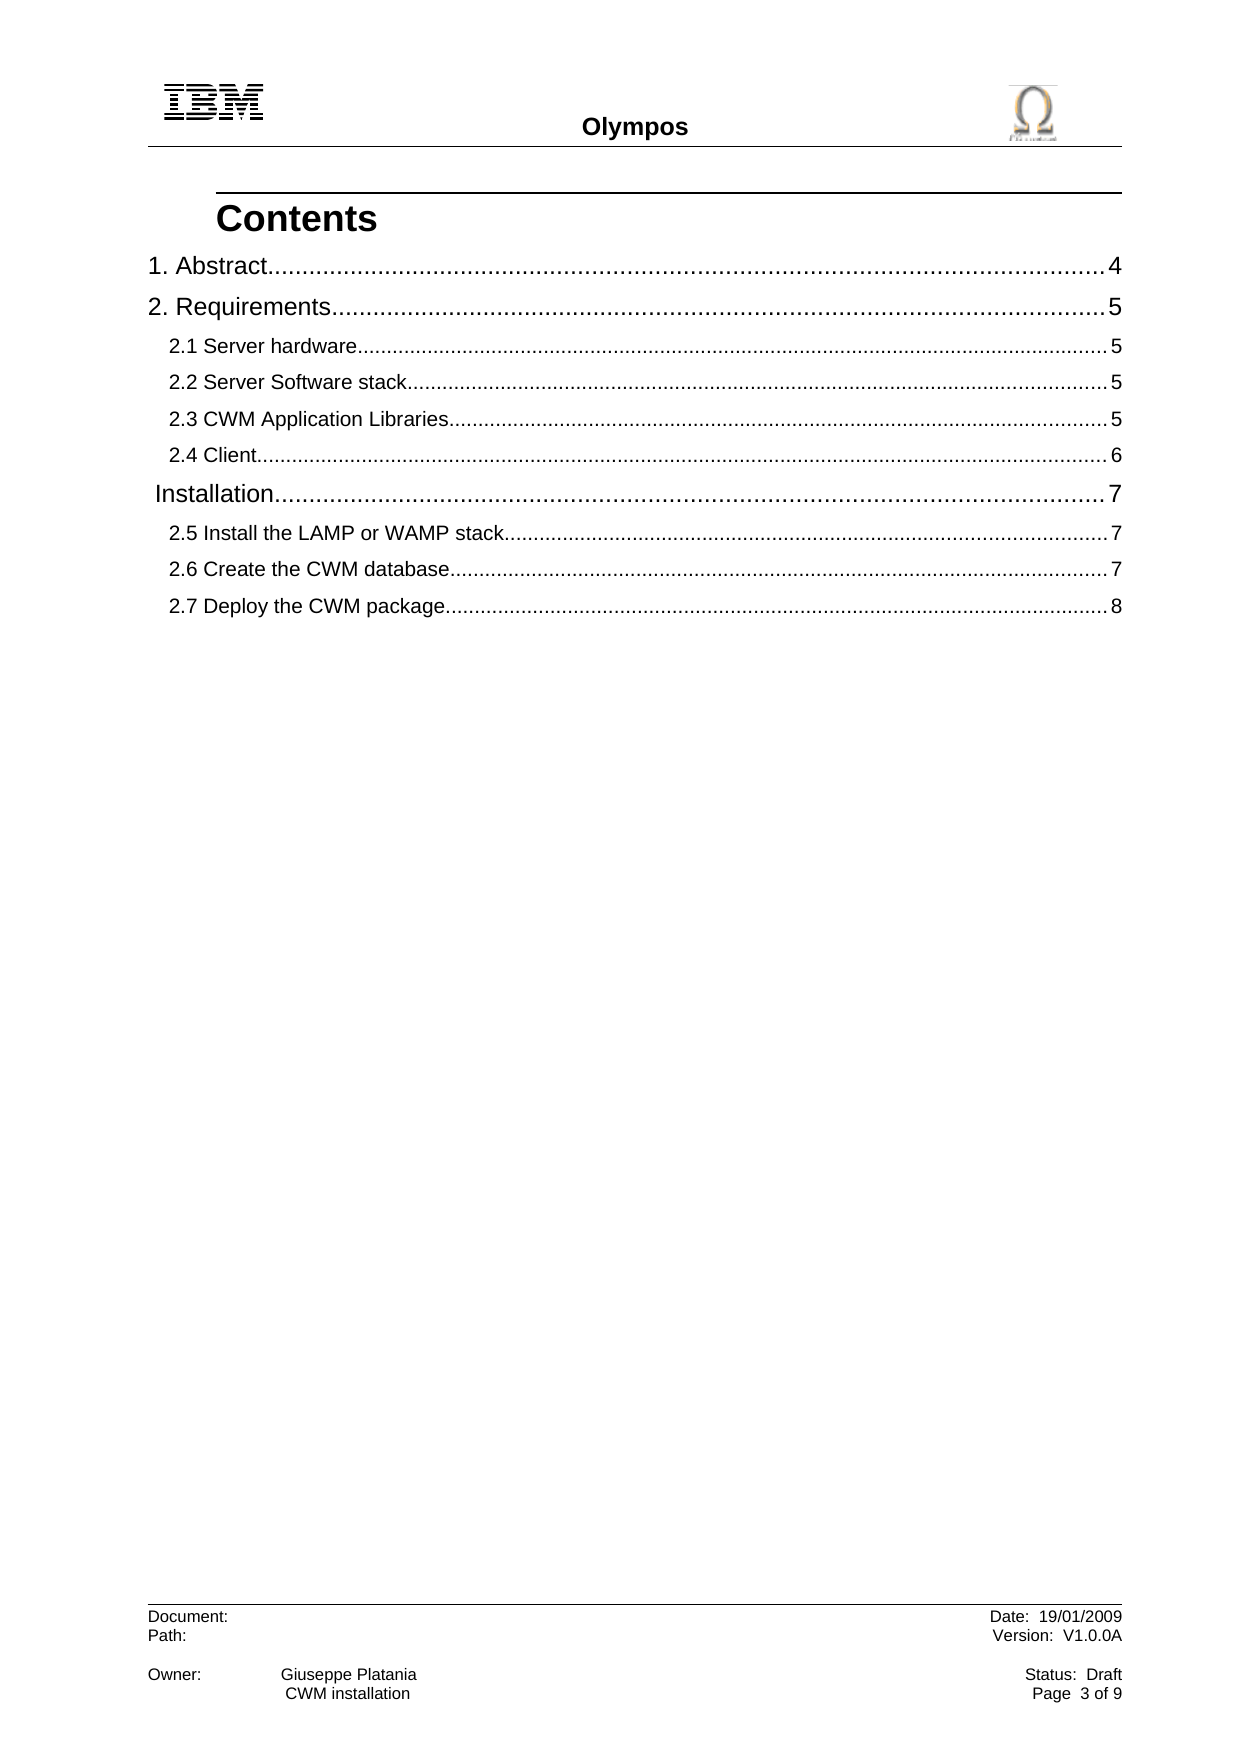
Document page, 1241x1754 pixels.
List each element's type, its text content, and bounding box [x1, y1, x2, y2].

text 2.7 Deploy the CWM package 8 [168, 593, 1122, 617]
text 2.2 Server Software stack 5 [168, 370, 1122, 394]
text 2.1 Server hardware 5 [168, 333, 1122, 357]
text 2.4 Client 6 [168, 443, 1122, 467]
text 2.3 CWM Application Libraries 5 [168, 406, 1122, 430]
picture [1008, 84, 1058, 141]
text 1. Abstract 4 [148, 251, 1122, 280]
text 2.5 Install the LAMP or WAMP stack 7 [168, 521, 1122, 544]
text 2.6 Create the CWM database 7 [168, 557, 1122, 581]
text 2. Requirements 5 [148, 292, 1122, 321]
text Installation 7 [148, 479, 1122, 508]
subtitle Contents [216, 194, 1122, 239]
